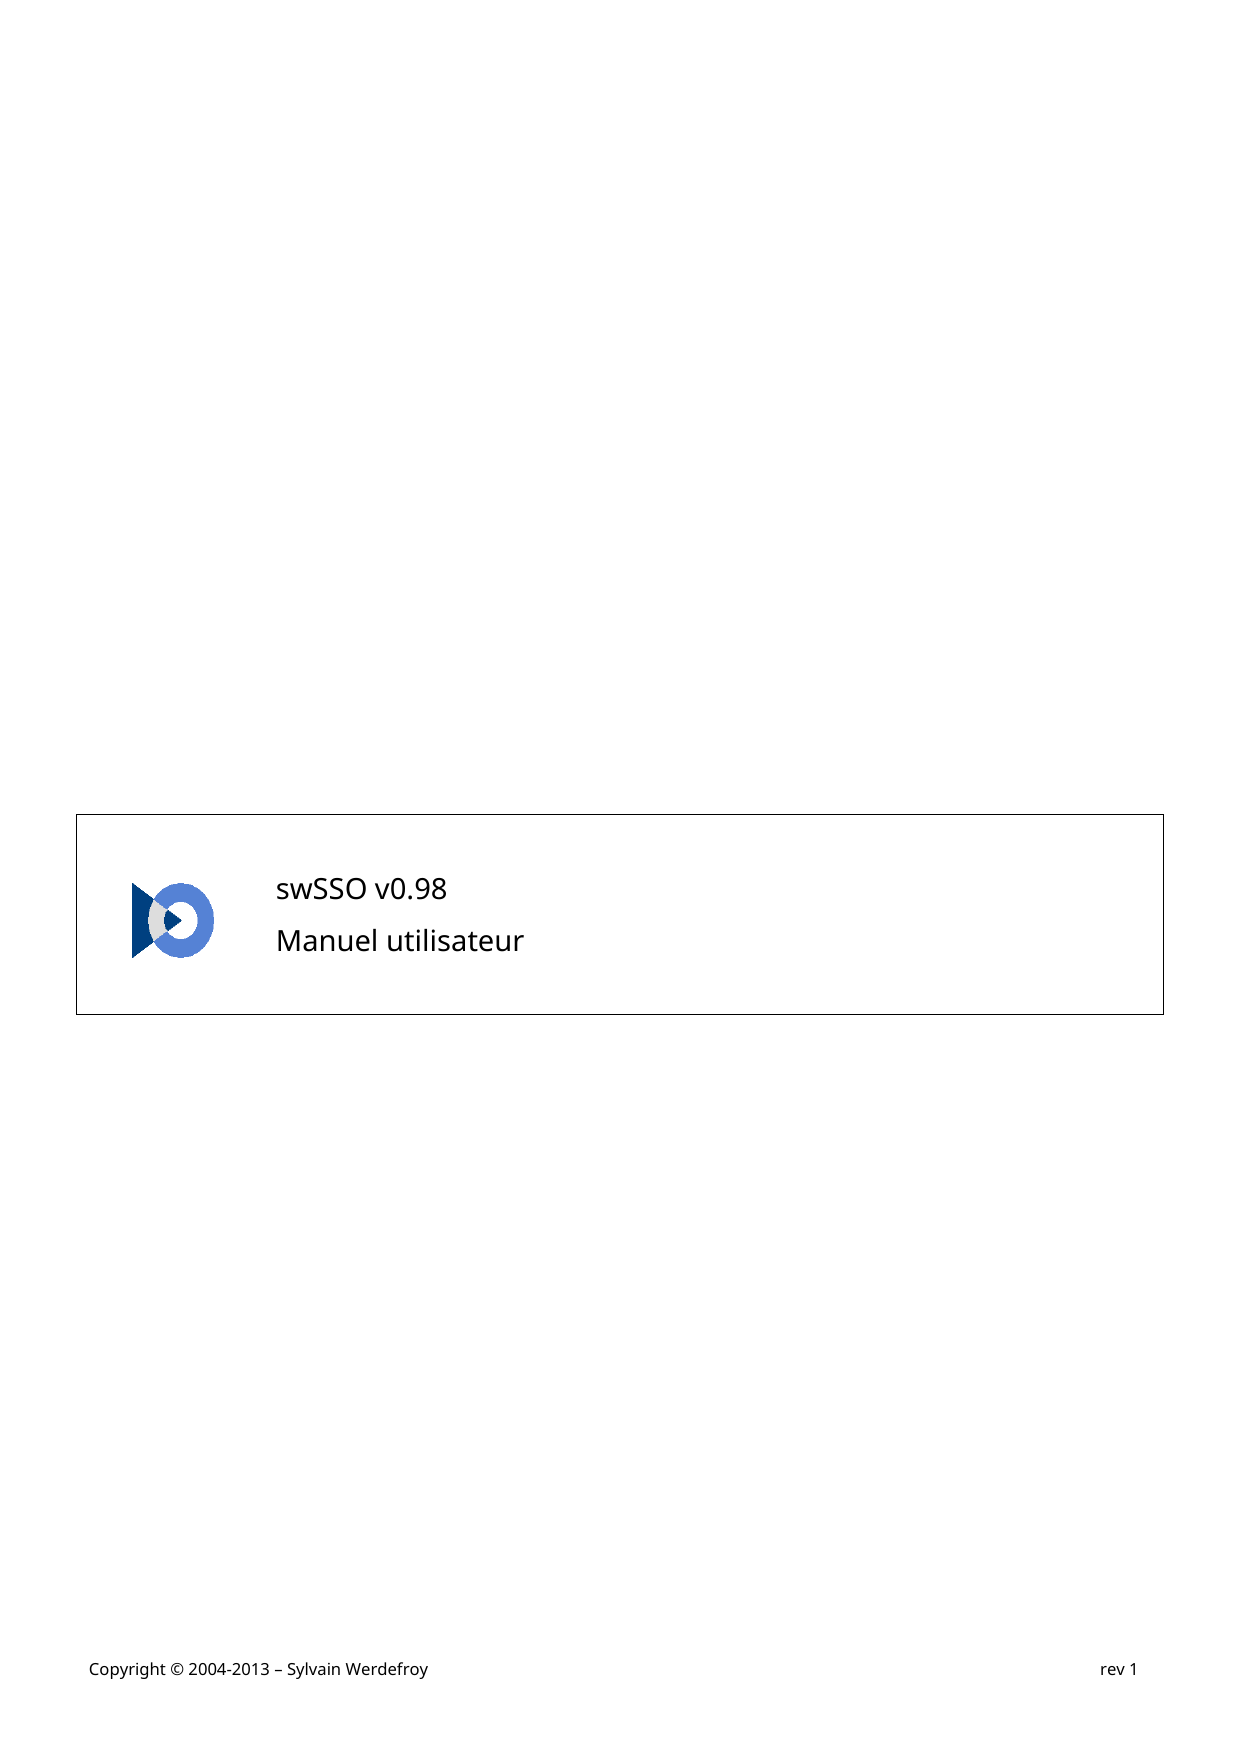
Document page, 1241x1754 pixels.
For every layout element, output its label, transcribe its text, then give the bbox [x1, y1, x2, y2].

table_header swSSO v0.98 Manuel utilisateur [260, 815, 988, 1014]
table_header [77, 815, 260, 1014]
picture [123, 873, 222, 968]
table_header [988, 815, 1163, 1014]
